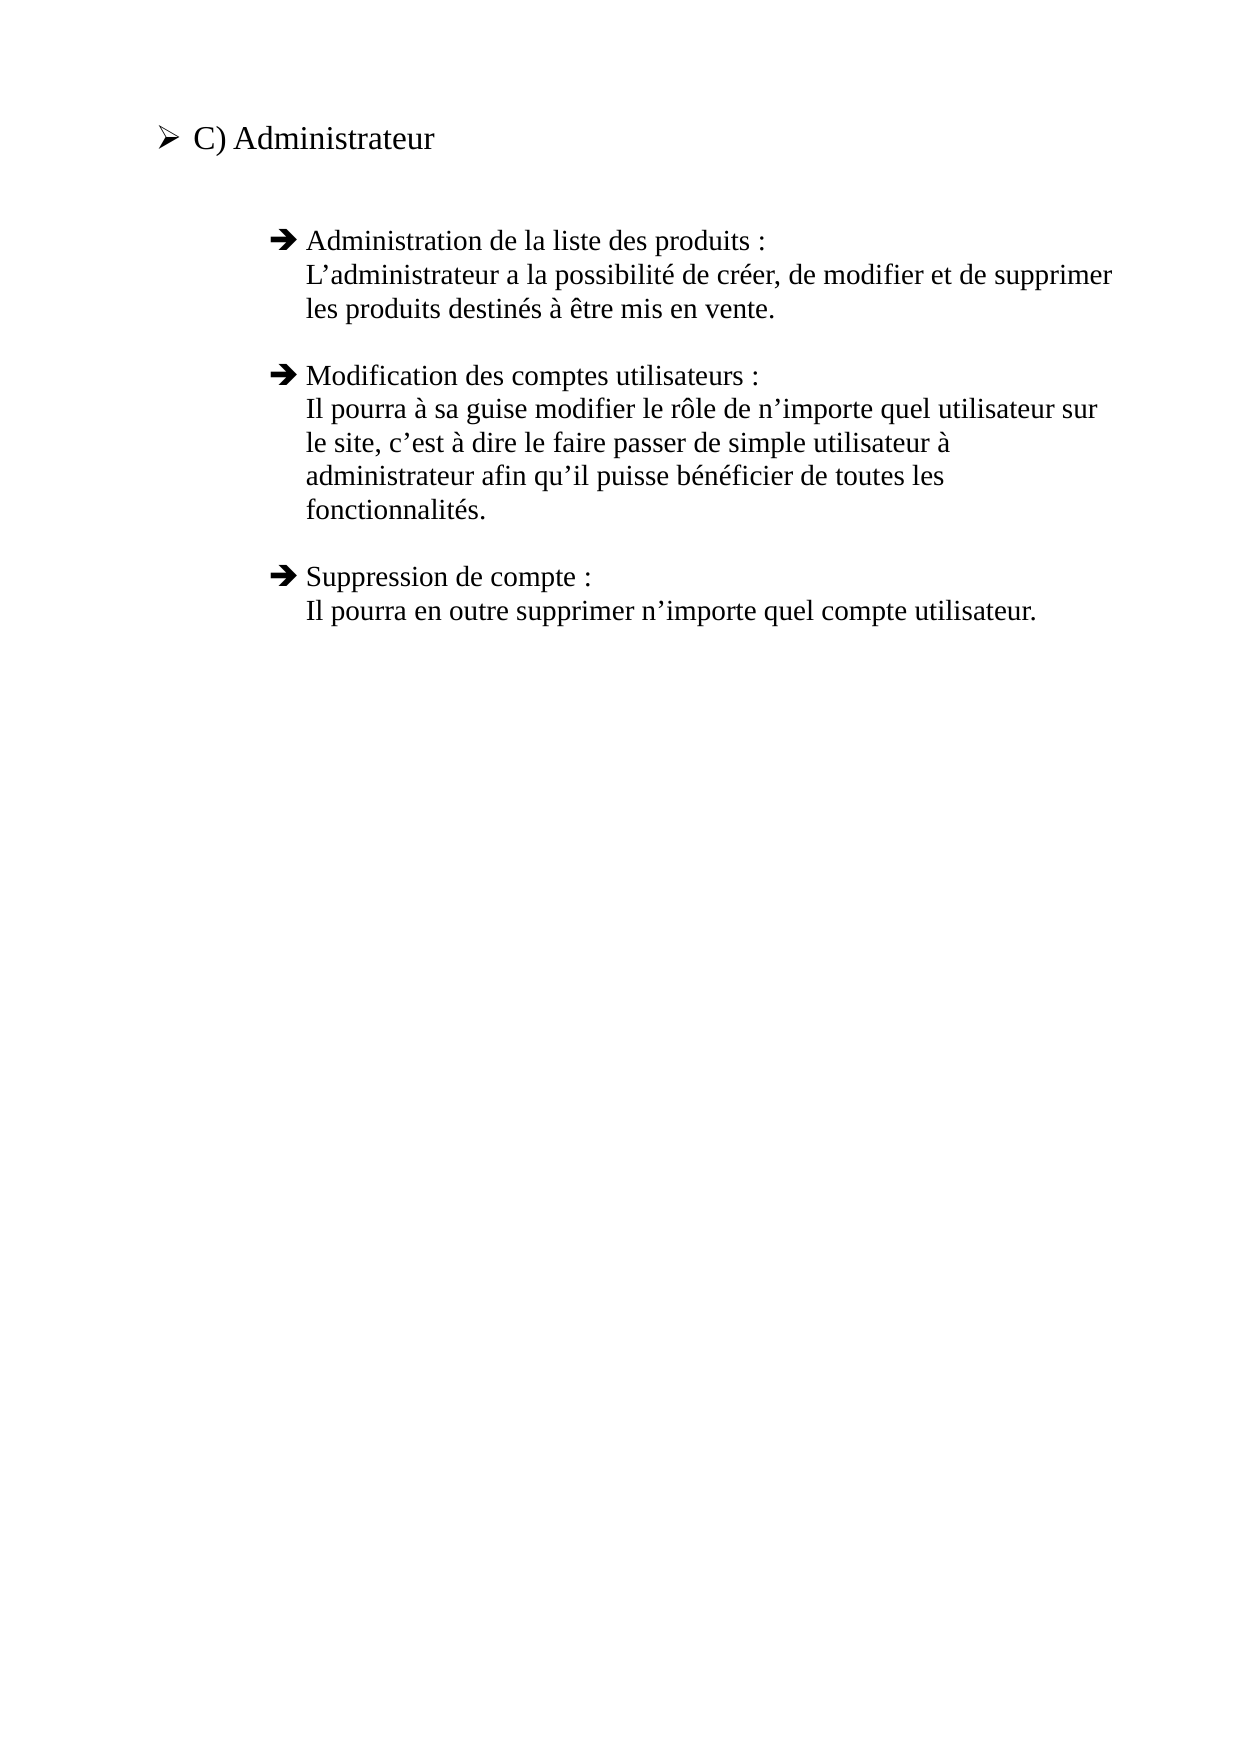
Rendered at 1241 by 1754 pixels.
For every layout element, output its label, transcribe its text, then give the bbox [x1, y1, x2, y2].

list C) Administrateur [156, 118, 1122, 156]
list Suppression de compte : Il pourra en outre supprimer n’importe quel compte utilisateur. [268, 559, 1122, 626]
list Modification des comptes utilisateurs : Il pourra à sa guise modifier le rôle de n’importe quel utilisateur sur le site, c’est à dire le faire passer de simple utilisateur à administrateur afin qu’il puisse bénéficier de toutes les fonctionnalités. [268, 358, 1122, 559]
list Administration de la liste des produits : L’administrateur a la possibilité de créer, de modifier et de supprimer les produits destinés à être mis en vente. [268, 223, 1122, 324]
